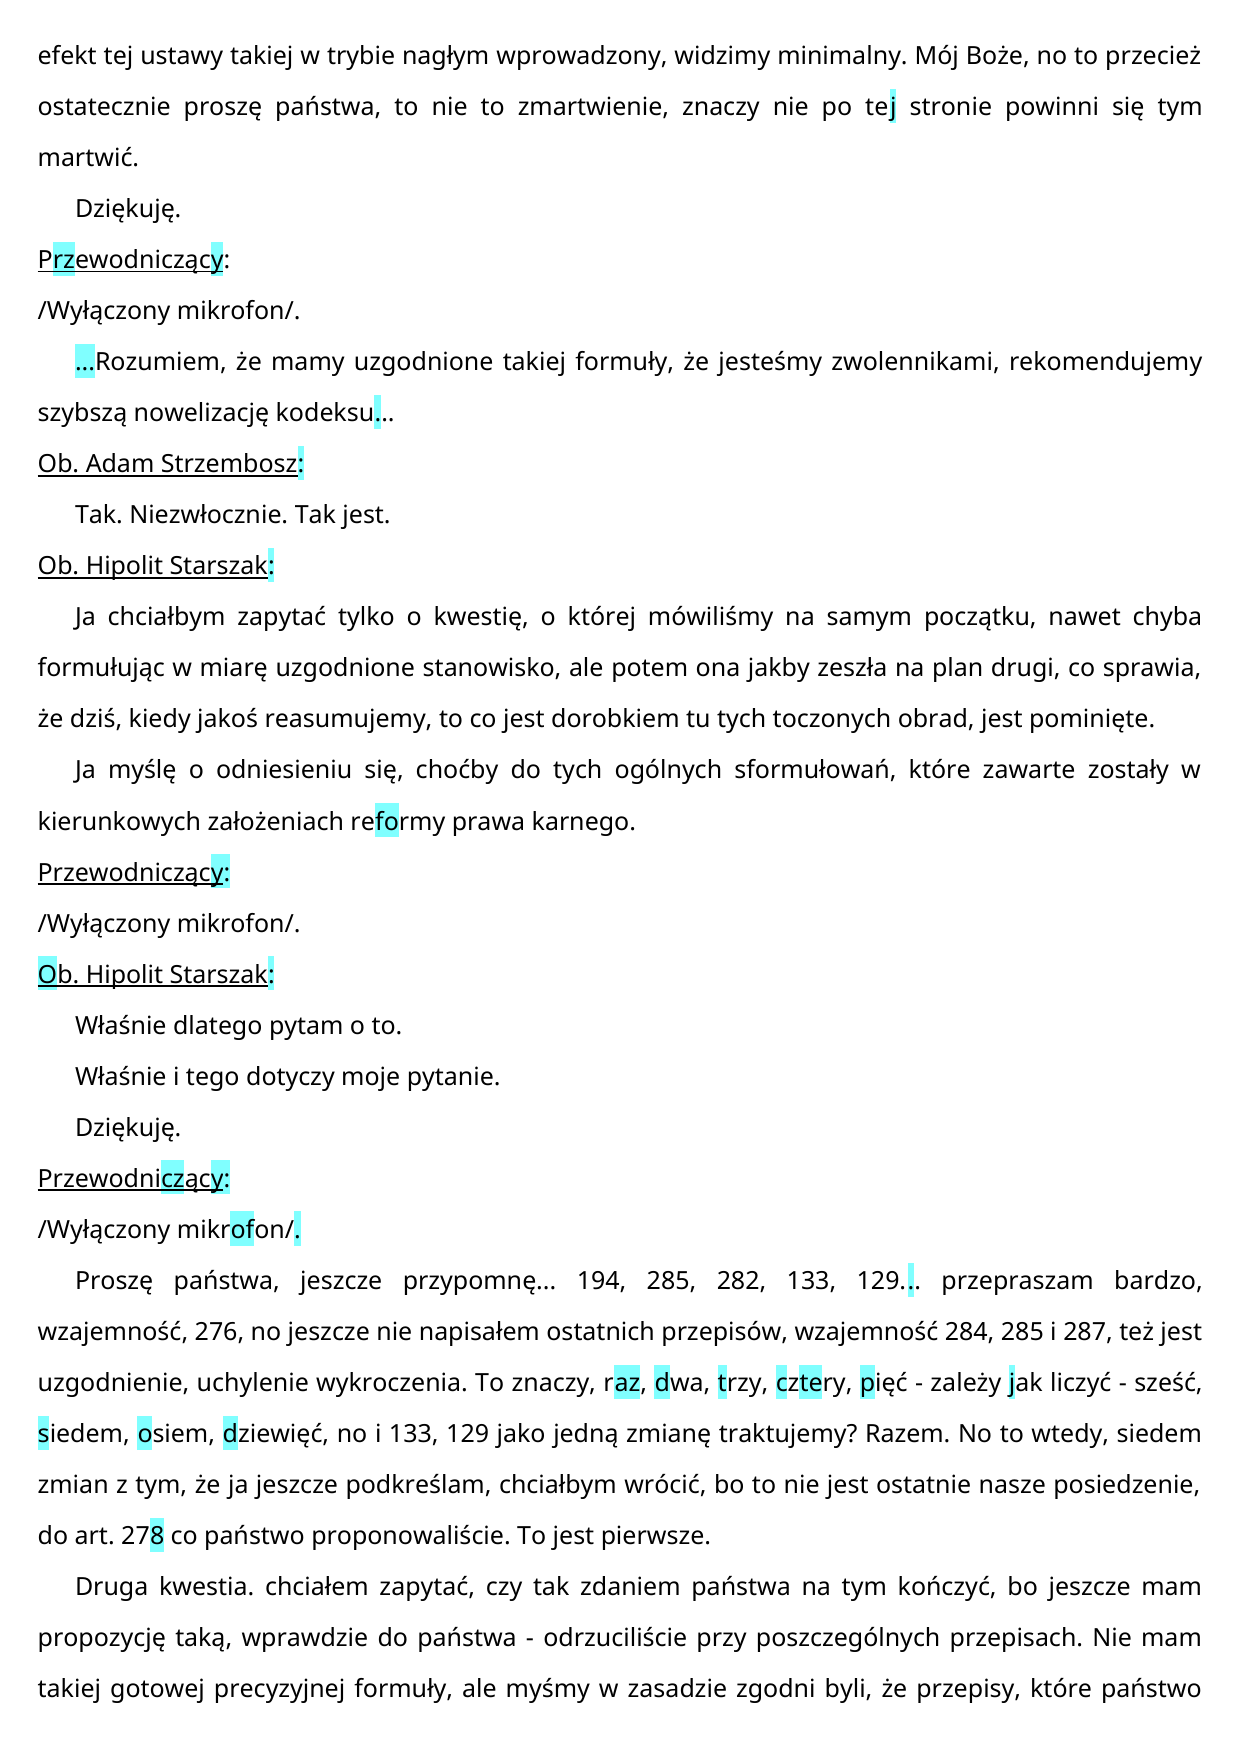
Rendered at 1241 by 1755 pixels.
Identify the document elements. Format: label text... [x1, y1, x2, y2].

text Ja chciałbym zapytać tylko o kwestię, o której mówiliśmy na samym początku, nawet chyba formułując w miarę uzgodnione stanowisko, ale potem ona jakby zeszła na plan drugi, co sprawia, że dziś, kiedy jakoś reasumujemy, to co jest dorobkiem tu tych toczonych obrad, jest pominięte. [37, 599, 1203, 735]
text Właśnie i tego dotyczy moje pytanie. [37, 1058, 1203, 1092]
text /Wyłączony mikrofon/. [37, 905, 1203, 939]
text /Wyłączony mikrofon/. [37, 293, 1203, 327]
text Tak. Niezwłocznie. Tak jest. [37, 497, 1203, 531]
text Ob. Hipolit Starszak: [37, 956, 1203, 990]
text Przewodniczący: [37, 242, 1203, 276]
text efekt tej ustawy takiej w trybie nagłym wprowadzony, widzimy minimalny. Mój Boże, no to przecież ostatecznie proszę państwa, to nie to zmartwienie, znaczy nie po tej stronie powinni się tym martwić. [37, 37, 1203, 174]
text Dziękuję. [37, 1109, 1203, 1143]
text Ob. Adam Strzembosz: [37, 446, 1203, 480]
text /Wyłączony mikrofon/. [37, 1211, 1203, 1246]
text Ja myślę o odniesieniu się, choćby do tych ogólnych sformułowań, które zawarte zostały w kierunkowych założeniach reformy prawa karnego. [37, 752, 1203, 837]
text Przewodniczący: [37, 854, 1203, 888]
text Druga kwestia. chciałem zapytać, czy tak zdaniem państwa na tym kończyć, bo jeszcze mam propozycję taką, wprawdzie do państwa - odrzuciliście przy poszczególnych przepisach. Nie mam takiej gotowej precyzyjnej formuły, ale myśmy w zasadzie zgodni byli, że przepisy, które państwo [37, 1569, 1203, 1705]
text Ob. Hipolit Starszak: [37, 548, 1203, 582]
text Przewodniczący: [37, 1160, 1203, 1194]
text Właśnie dlatego pytam o to. [37, 1007, 1203, 1041]
text Proszę państwa, jeszcze przypomnę... 194, 285, 282, 133, 129... przepraszam bardzo, wzajemność, 276, no jeszcze nie napisałem ostatnich przepisów, wzajemność 284, 285 i 287, też jest uzgodnienie, uchylenie wykroczenia. To znaczy, raz, dwa, trzy, cztery, pięć - zależy jak liczyć - sześć, siedem, osiem, dziewięć, no i 133, 129 jako jedną zmianę traktujemy? Razem. No to wtedy, siedem zmian z tym, że ja jeszcze podkreślam, chciałbym wrócić, bo to nie jest ostatnie nasze posiedzenie, do art. 278 co państwo proponowaliście. To jest pierwsze. [37, 1262, 1203, 1552]
text Dziękuję. [37, 191, 1203, 225]
text ...Rozumiem, że mamy uzgodnione takiej formuły, że jesteśmy zwolennikami, rekomendujemy szybszą nowelizację kodeksu... [37, 344, 1203, 429]
